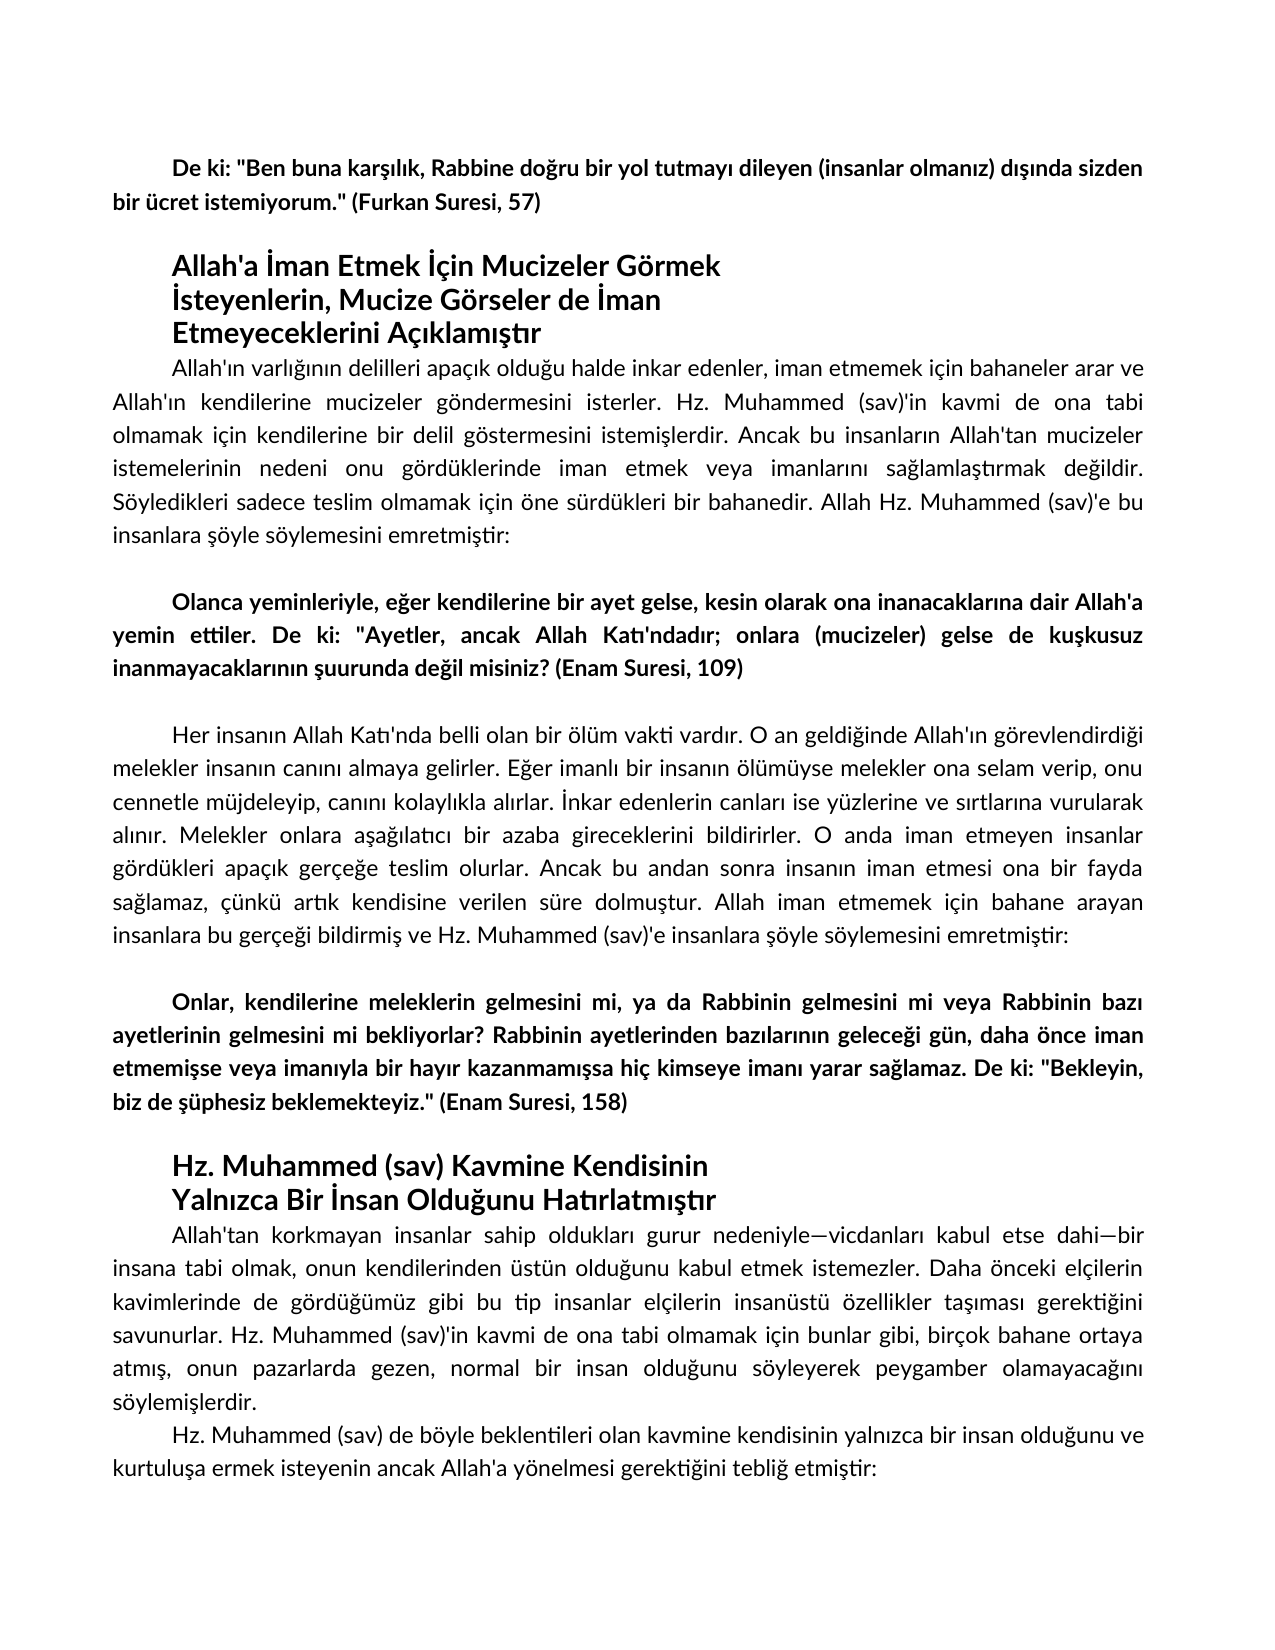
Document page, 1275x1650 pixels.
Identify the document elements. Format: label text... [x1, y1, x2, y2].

text De ki: "Ben buna karşılık, Rabbine doğru bir yol tutmayı dileyen (insanlar olmanız) dışında sizden bir ücret istemiyorum." (Furkan Suresi, 57) [112, 150, 1145, 217]
text Hz. Muhammed (sav) Kavmine Kendisinin [112, 1150, 1145, 1183]
text Allah'ın varlığının delilleri apaçık olduğu halde inkar edenler, iman etmemek için bahaneler arar ve Allah'ın kendilerine mucizeler göndermesini isterler. Hz. Muhammed (sav)'in kavmi de ona tabi olmamak için kendilerine bir delil göstermesini istemişlerdir. Ancak bu insanların Allah'tan mucizeler istemelerinin nedeni onu gördüklerinde iman etmek veya imanlarını sağlamlaştırmak değildir. Söyledikleri sadece teslim olmamak için öne sürdükleri bir bahanedir. Allah Hz. Muhammed (sav)'e bu insanlara şöyle söylemesini emretmiştir: [112, 350, 1145, 550]
text Hz. Muhammed (sav) de böyle beklentileri olan kavmine kendisinin yalnızca bir insan olduğunu ve kurtuluşa ermek isteyenin ancak Allah'a yönelmesi gerektiğini tebliğ etmiştir: [112, 1417, 1145, 1483]
text Allah'a İman Etmek İçin Mucizeler Görmek [112, 250, 1145, 283]
text Onlar, kendilerine meleklerin gelmesini mi, ya da Rabbinin gelmesini mi veya Rabbinin bazı ayetlerinin gelmesini mi bekliyorlar? Rabbinin ayetlerinden bazılarının geleceği gün, daha önce iman etmemişse veya imanıyla bir hayır kazanmamışsa hiç kimseye imanı yarar sağlamaz. De ki: "Bekleyin, biz de şüphesiz beklemekteyiz." (Enam Suresi, 158) [112, 983, 1145, 1117]
text Her insanın Allah Katı'nda belli olan bir ölüm vakti vardır. O an geldiğinde Allah'ın görevlendirdiği melekler insanın canını almaya gelirler. Eğer imanlı bir insanın ölümüyse melekler ona selam verip, onu cennetle müjdeleyip, canını kolaylıkla alırlar. İnkar edenlerin canları ise yüzlerine ve sırtlarına vurularak alınır. Melekler onlara aşağılatıcı bir azaba gireceklerini bildirirler. O anda iman etmeyen insanlar gördükleri apaçık gerçeğe teslim olurlar. Ancak bu andan sonra insanın iman etmesi ona bir fayda sağlamaz, çünkü artık kendisine verilen süre dolmuştur. Allah iman etmemek için bahane arayan insanlara bu gerçeği bildirmiş ve Hz. Muhammed (sav)'e insanlara şöyle söylemesini emretmiştir: [112, 717, 1145, 950]
text Allah'tan korkmayan insanlar sahip oldukları gurur nedeniyle—vicdanları kabul etse dahi—bir insana tabi olmak, onun kendilerinden üstün olduğunu kabul etmek istemezler. Daha önceki elçilerin kavimlerinde de gördüğümüz gibi bu tip insanlar elçilerin insanüstü özellikler taşıması gerektiğini savunurlar. Hz. Muhammed (sav)'in kavmi de ona tabi olmamak için bunlar gibi, birçok bahane ortaya atmış, onun pazarlarda gezen, normal bir insan olduğunu söyleyerek peygamber olamayacağını söylemişlerdir. [112, 1217, 1145, 1417]
text Olanca yeminleriyle, eğer kendilerine bir ayet gelse, kesin olarak ona inanacaklarına dair Allah'a yemin ettiler. De ki: "Ayetler, ancak Allah Katı'ndadır; onlara (mucizeler) gelse de kuşkusuz inanmayacaklarının şuurunda değil misiniz? (Enam Suresi, 109) [112, 583, 1145, 683]
text Yalnızca Bir İnsan Olduğunu Hatırlatmıştır [112, 1183, 1145, 1217]
text İsteyenlerin, Mucize Görseler de İman [112, 283, 1145, 317]
text Etmeyeceklerini Açıklamıştır [112, 317, 1145, 350]
